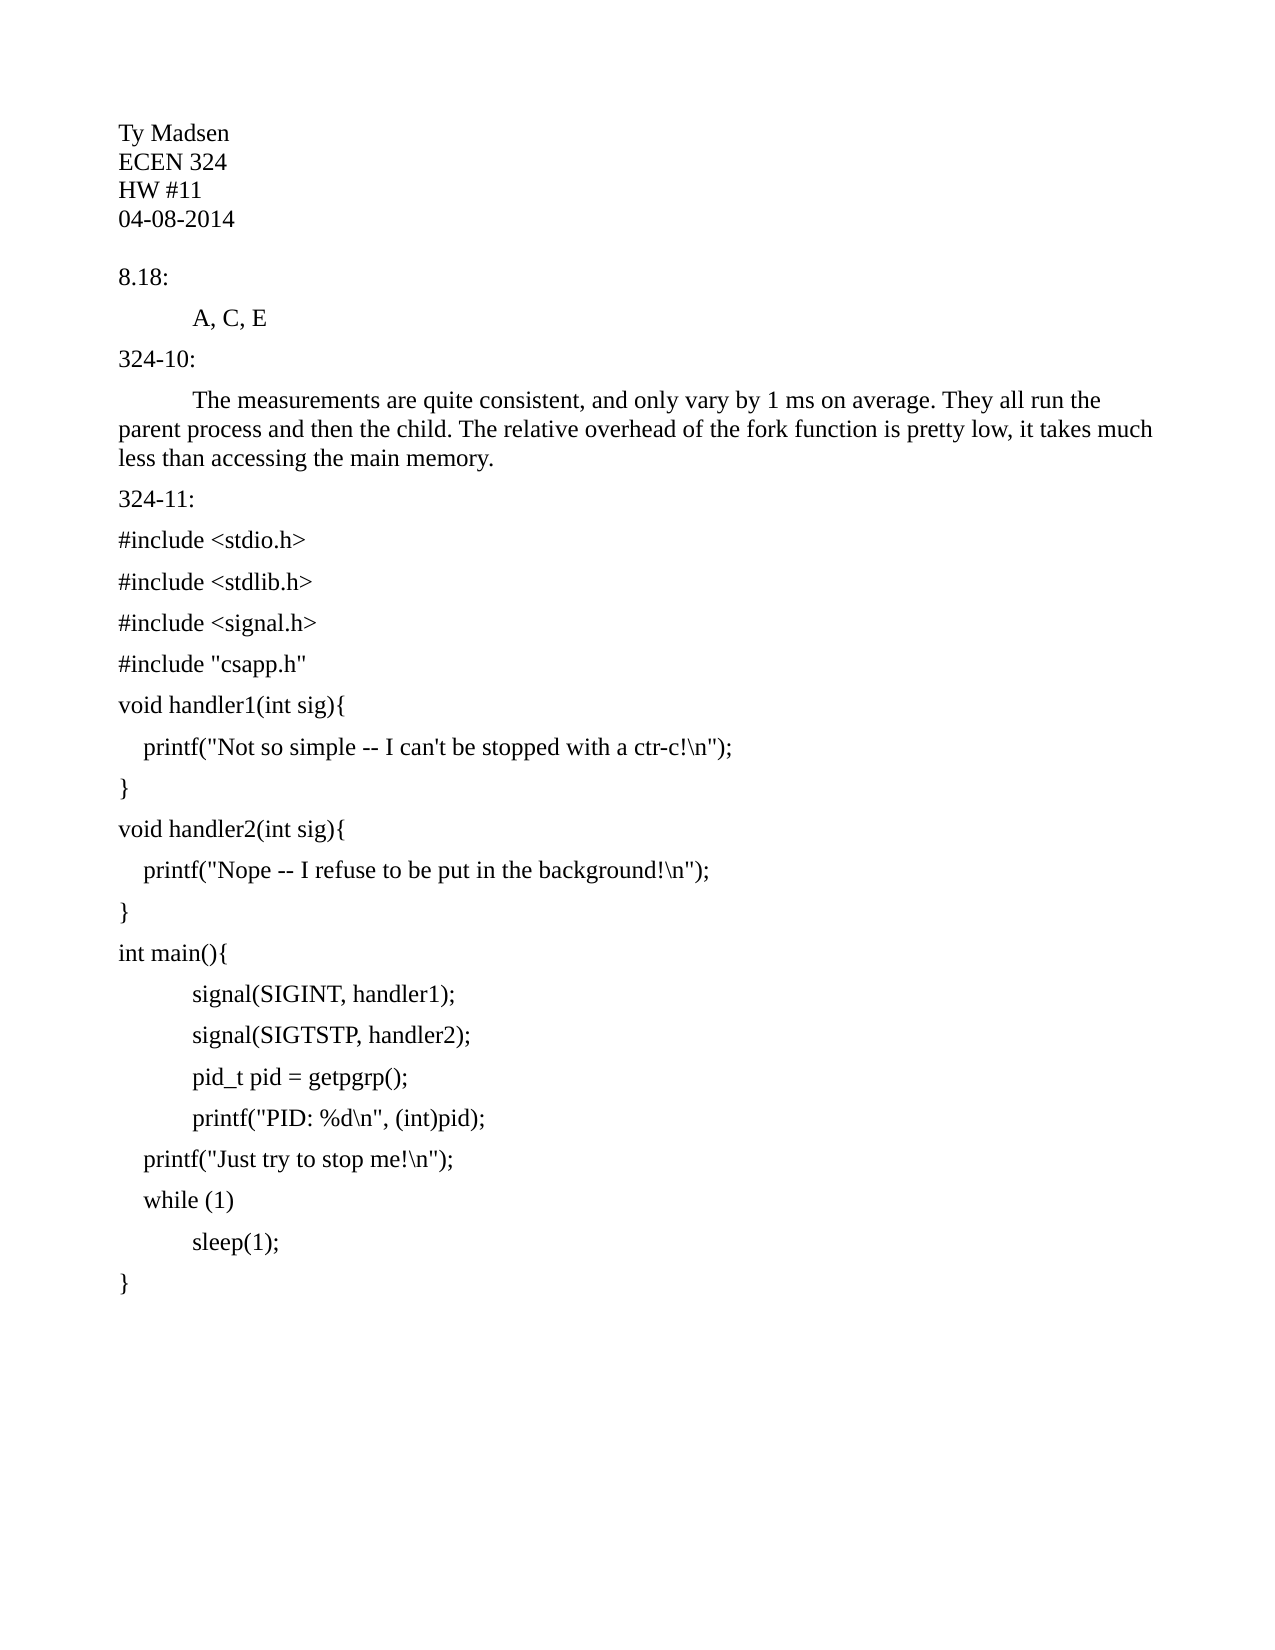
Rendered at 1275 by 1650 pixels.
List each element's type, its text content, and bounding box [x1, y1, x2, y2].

text void handler1(int sig){ [118, 691, 1157, 719]
text } [118, 773, 1157, 802]
text printf("PID: %d\n", (int)pid); [118, 1103, 1157, 1132]
text printf("Nope -- I refuse to be put in the background!\n"); [118, 856, 1157, 884]
text signal(SIGTSTP, handler2); [118, 1021, 1157, 1049]
text void handler2(int sig){ [118, 814, 1157, 843]
text 324-10: [118, 344, 1157, 373]
text printf("Just try to stop me!\n"); [118, 1144, 1157, 1173]
text 04-08-2014 [118, 204, 1157, 233]
text Ty Madsen [118, 118, 1157, 147]
text ECEN 324 [118, 147, 1157, 176]
text while (1) [118, 1186, 1157, 1214]
text sleep(1); [118, 1227, 1157, 1256]
text 324-11: [118, 484, 1157, 513]
text 8.18: [118, 262, 1157, 291]
text printf("Not so simple -- I can't be stopped with a ctr-c!\n"); [118, 732, 1157, 761]
text signal(SIGINT, handler1); [118, 979, 1157, 1008]
text int main(){ [118, 938, 1157, 967]
text } [118, 897, 1157, 926]
text #include "csapp.h" [118, 649, 1157, 678]
text HW #11 [118, 176, 1157, 204]
text #include <stdio.h> [118, 526, 1157, 554]
text } [118, 1268, 1157, 1297]
text A, C, E [118, 303, 1157, 332]
text pid_t pid = getpgrp(); [118, 1062, 1157, 1091]
text #include <signal.h> [118, 608, 1157, 637]
text #include <stdlib.h> [118, 567, 1157, 596]
text The measurements are quite consistent, and only vary by 1 ms on average. They all run the parent process and then the child. The relative overhead of the fork function is pretty low, it takes much less than accessing the main memory. [118, 386, 1157, 472]
